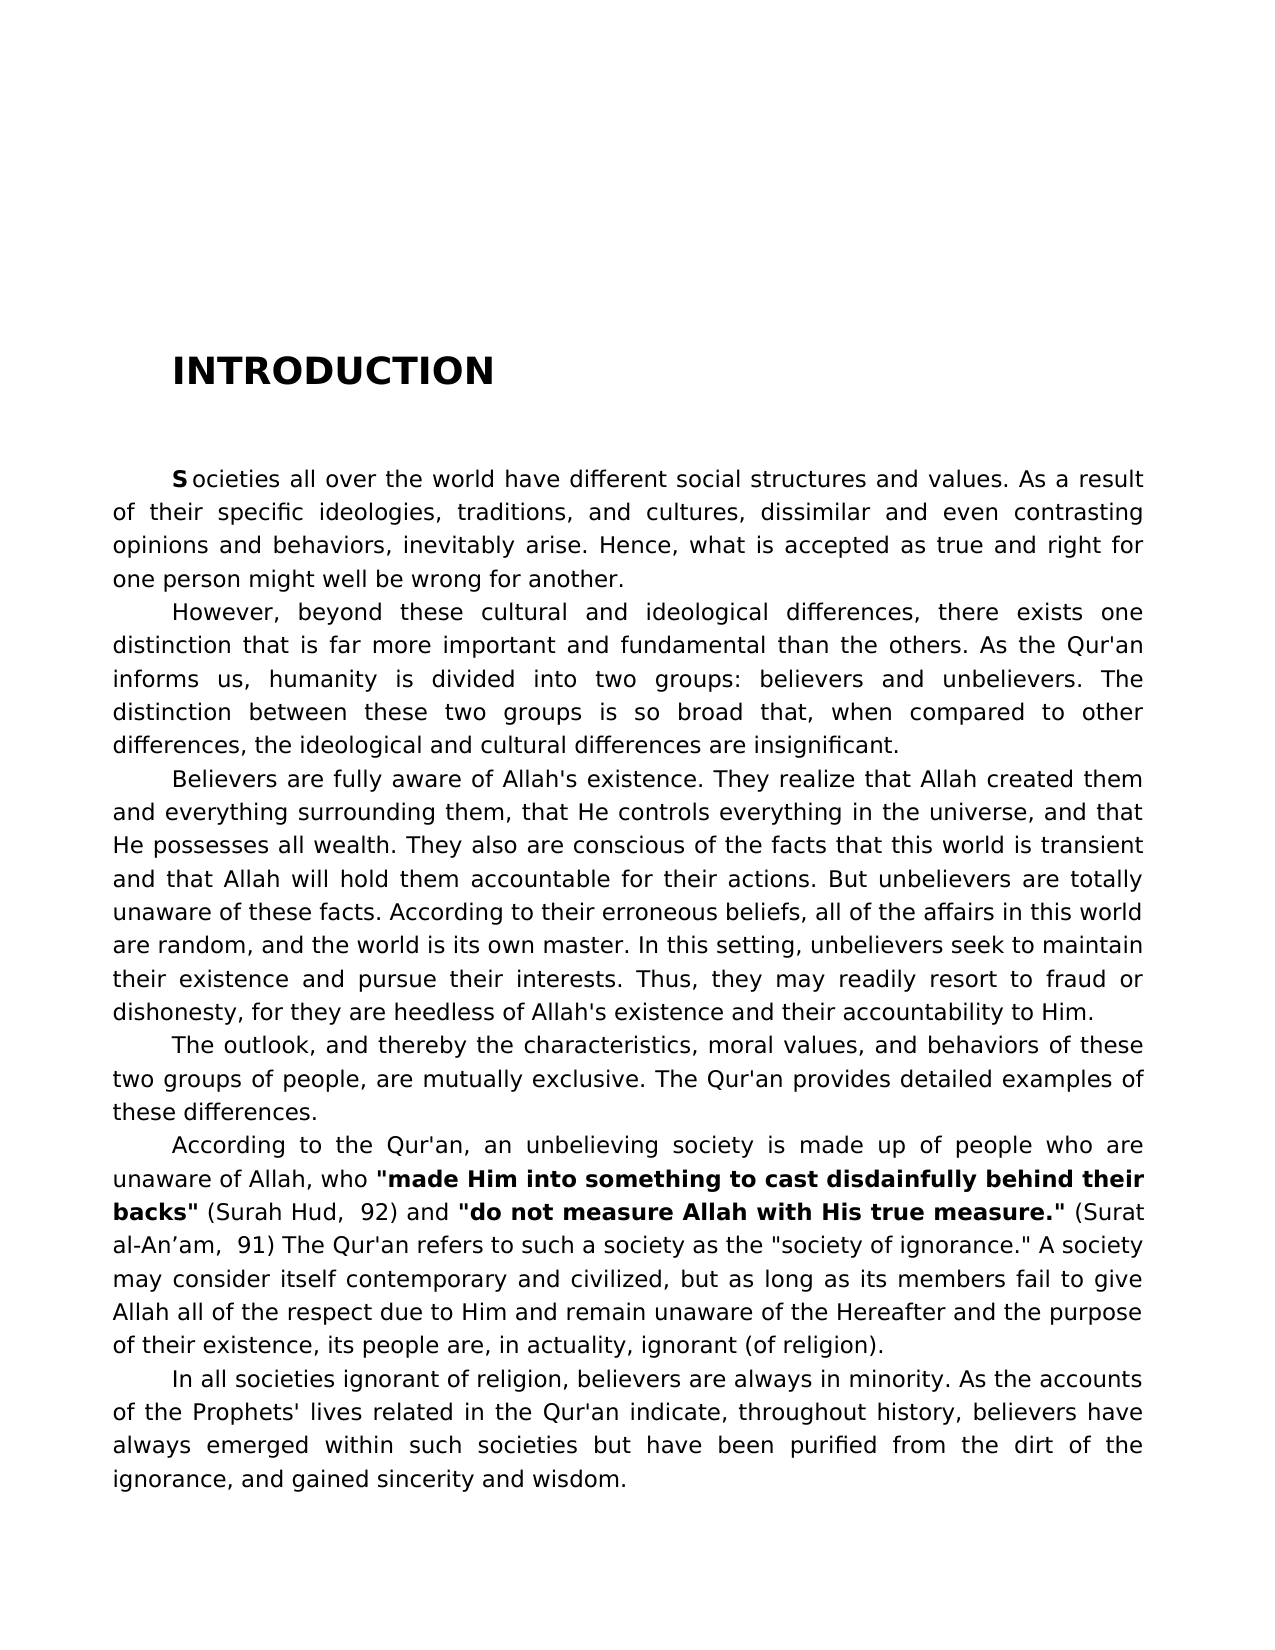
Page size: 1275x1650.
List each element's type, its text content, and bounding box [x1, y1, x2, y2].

text The outlook, and thereby the characteristics, moral values, and behaviors of these two groups of people, are mutually exclusive. The Qur'an provides detailed examples of these differences. [112, 1027, 1145, 1127]
text In all societies ignorant of religion, believers are always in minority. As the accounts of the Prophets' lives related in the Qur'an indicate, throughout history, believers have always emerged within such societies but have been purified from the dirt of the ignorance, and gained sincerity and wisdom. [112, 1360, 1145, 1494]
text Societies all over the world have different social structures and values. As a result of their specific ideologies, traditions, and cultures, dissimilar and even contrasting opinions and behaviors, inevitably arise. Hence, what is accepted as true and right for one person might well be wrong for another. [112, 460, 1145, 594]
text INTRODUCTION [112, 350, 1145, 394]
text However, beyond these cultural and ideological differences, there exists one distinction that is far more important and fundamental than the others. As the Qur'an informs us, humanity is divided into two groups: believers and unbelievers. The distinction between these two groups is so broad that, when compared to other differences, the ideological and cultural differences are insignificant. [112, 594, 1145, 760]
text According to the Qur'an, an unbelieving society is made up of people who are unaware of Allah, who "made Him into something to cast disdainfully behind their backs" (Surah Hud, 92) and "do not measure Allah with His true measure." (Surat al-An’am, 91) The Qur'an refers to such a society as the "society of ignorance." A society may consider itself contemporary and civilized, but as long as its members fail to give Allah all of the respect due to Him and remain unaware of the Hereafter and the purpose of their existence, its people are, in actuality, ignorant (of religion). [112, 1127, 1145, 1360]
text Believers are fully aware of Allah's existence. They realize that Allah created them and everything surrounding them, that He controls everything in the universe, and that He possesses all wealth. They also are conscious of the facts that this world is transient and that Allah will hold them accountable for their actions. But unbelievers are totally unaware of these facts. According to their erroneous beliefs, all of the affairs in this world are random, and the world is its own master. In this setting, unbelievers seek to maintain their existence and pursue their interests. Thus, they may readily resort to fraud or dishonesty, for they are heedless of Allah's existence and their accountability to Him. [112, 760, 1145, 1027]
